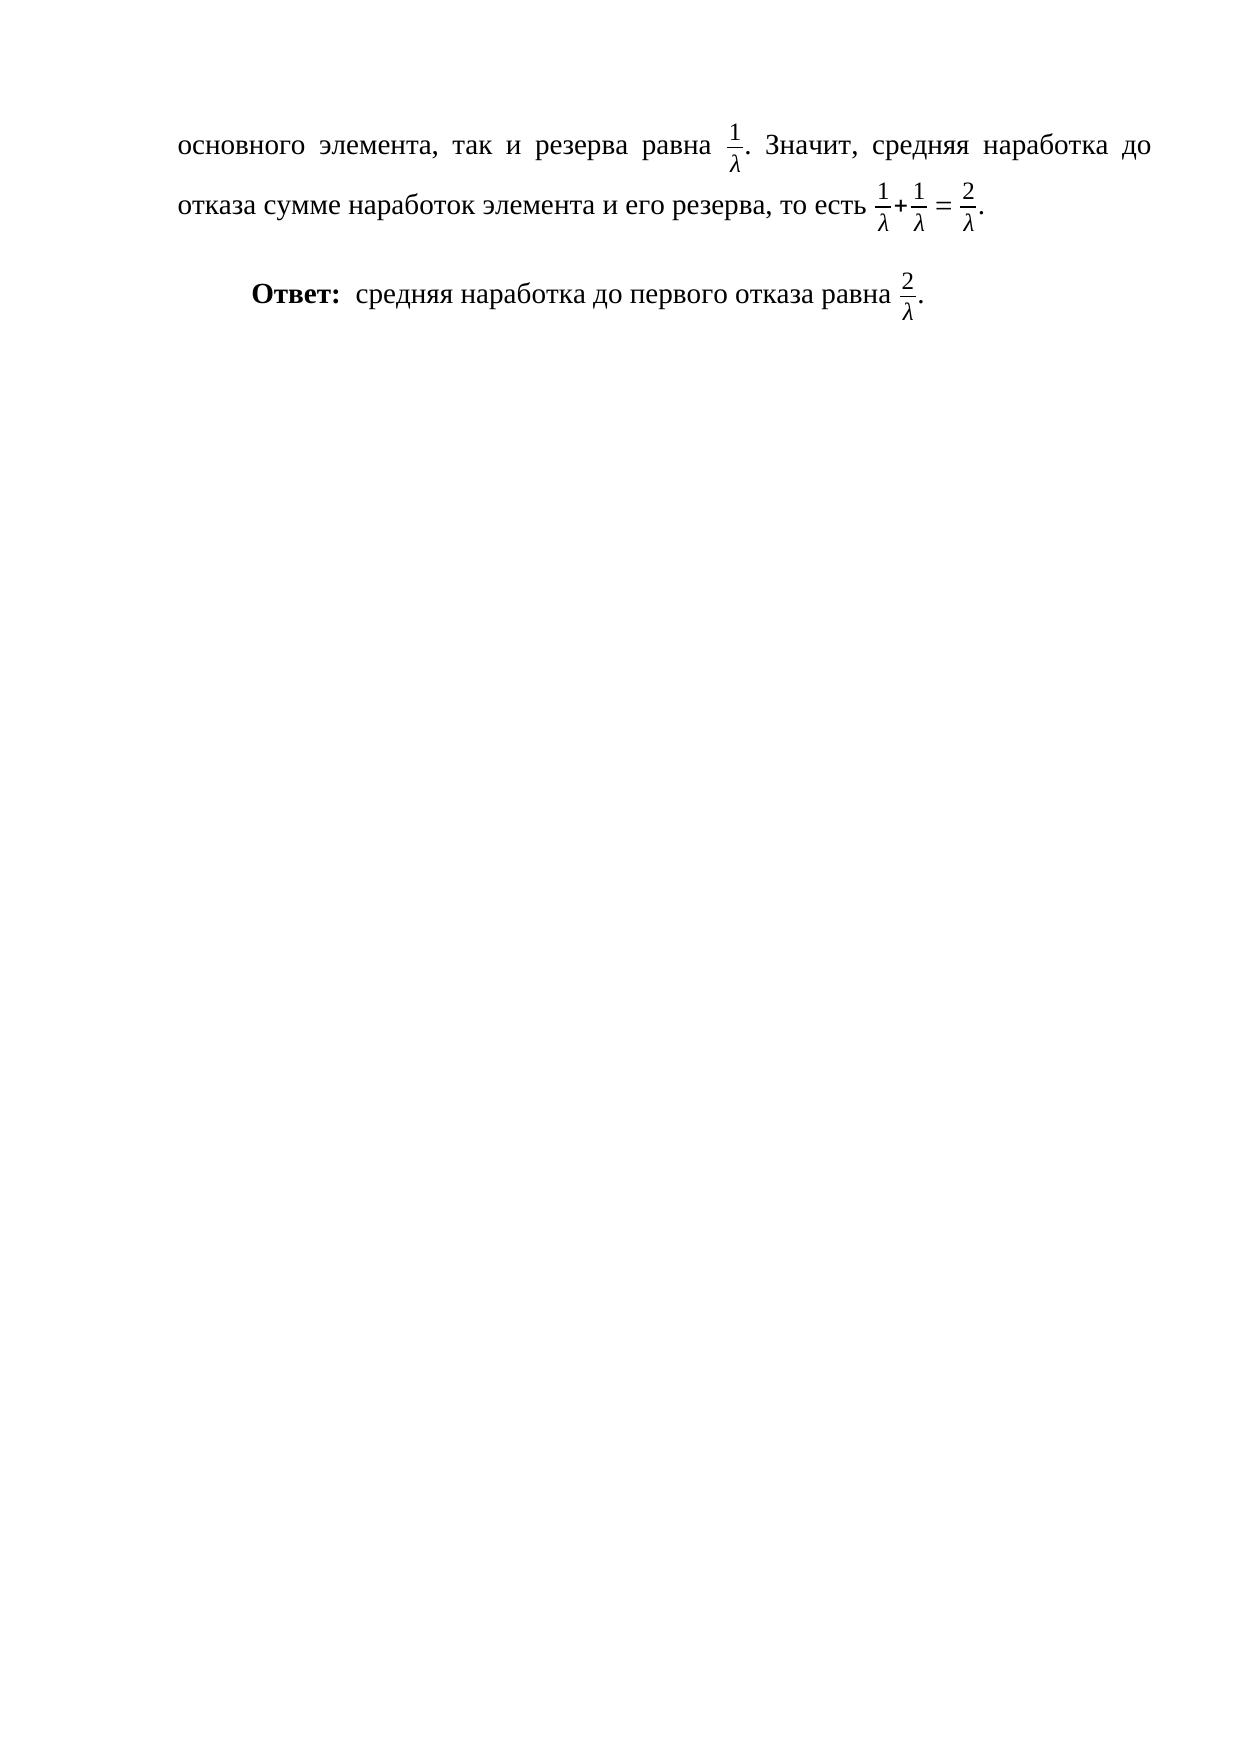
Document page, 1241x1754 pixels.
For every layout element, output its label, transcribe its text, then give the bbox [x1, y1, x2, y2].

text основного элемента, так и резерва равна . Значит, средняя наработка до отказа сумме наработок элемента и его резерва, то есть . [177, 118, 1152, 237]
text Ответ: средняя наработка до первого отказа равна . [177, 267, 1152, 326]
